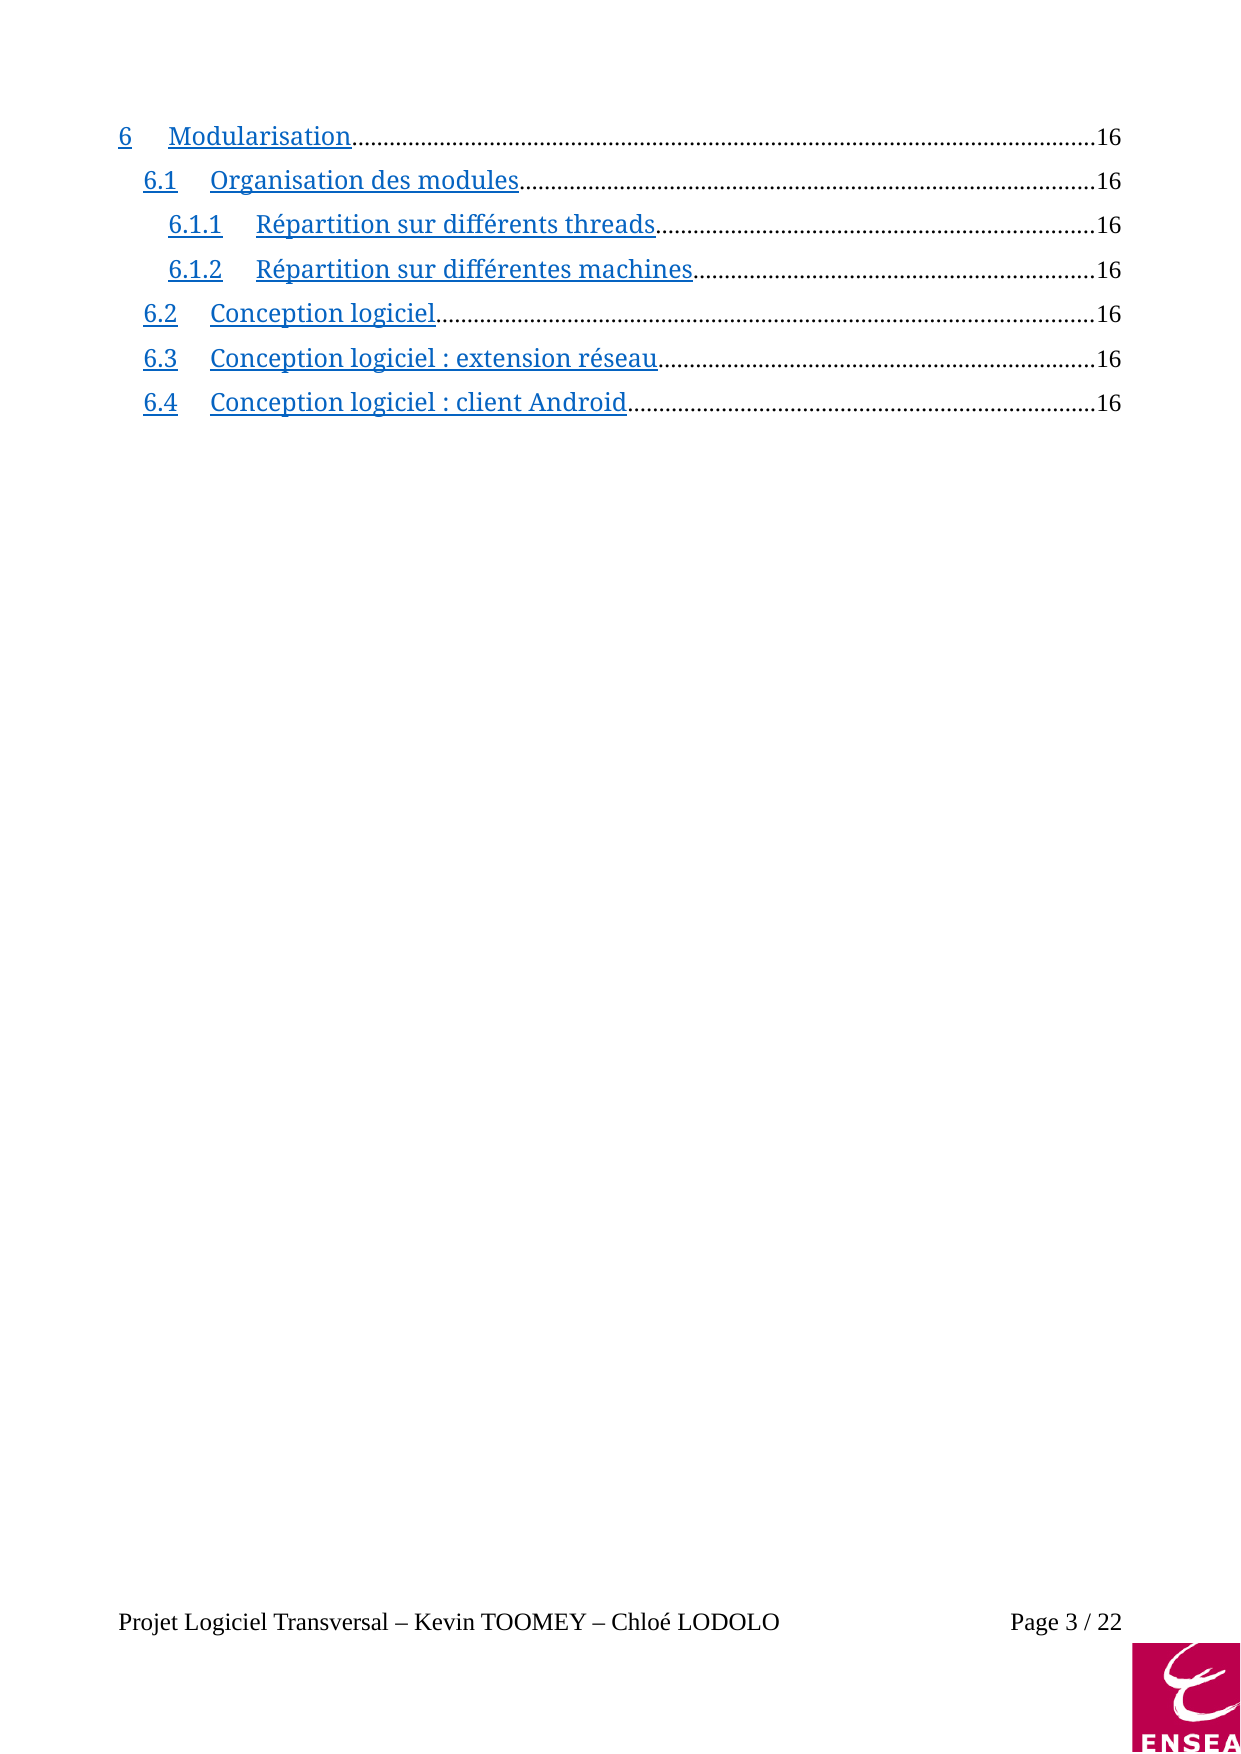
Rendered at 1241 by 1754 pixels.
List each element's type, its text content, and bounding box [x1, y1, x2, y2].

text 6.3 Conception logiciel : extension réseau 16 [143, 341, 1122, 374]
text 6 Modularisation 16 [118, 118, 1122, 152]
text 6.1.1 Répartition sur différents threads 16 [168, 207, 1122, 241]
picture [1132, 1643, 1241, 1752]
text 6.1 Organisation des modules 16 [143, 163, 1122, 197]
text 6.1.2 Répartition sur différentes machines 16 [168, 252, 1122, 286]
text 6.4 Conception logiciel : client Android 16 [143, 385, 1122, 419]
text 6.2 Conception logiciel 16 [143, 296, 1122, 330]
